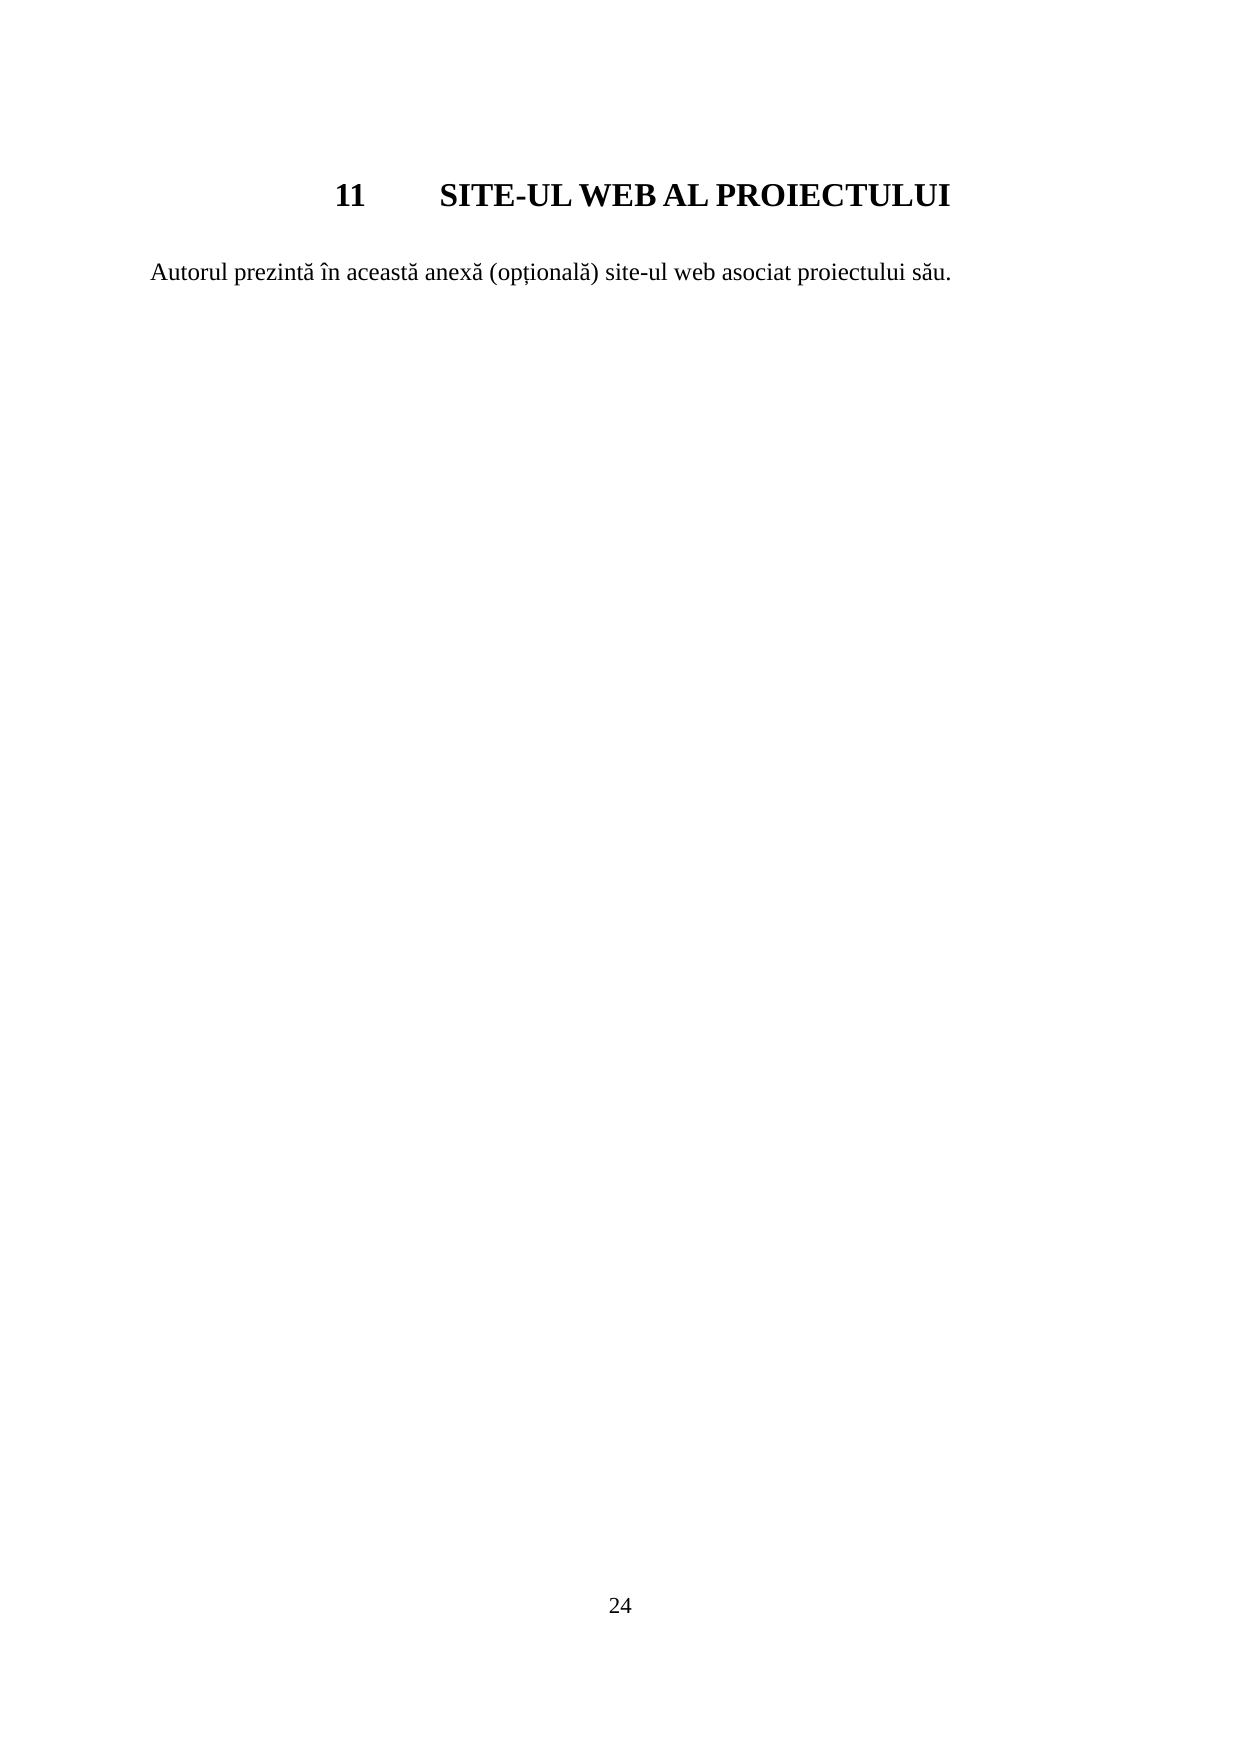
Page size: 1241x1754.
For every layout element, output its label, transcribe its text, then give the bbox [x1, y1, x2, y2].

text Autorul prezintă în această anexă (opțională) site-ul web asociat proiectului său. [150, 257, 1090, 286]
subtitle Site-ul web al proiectului [195, 175, 1090, 213]
